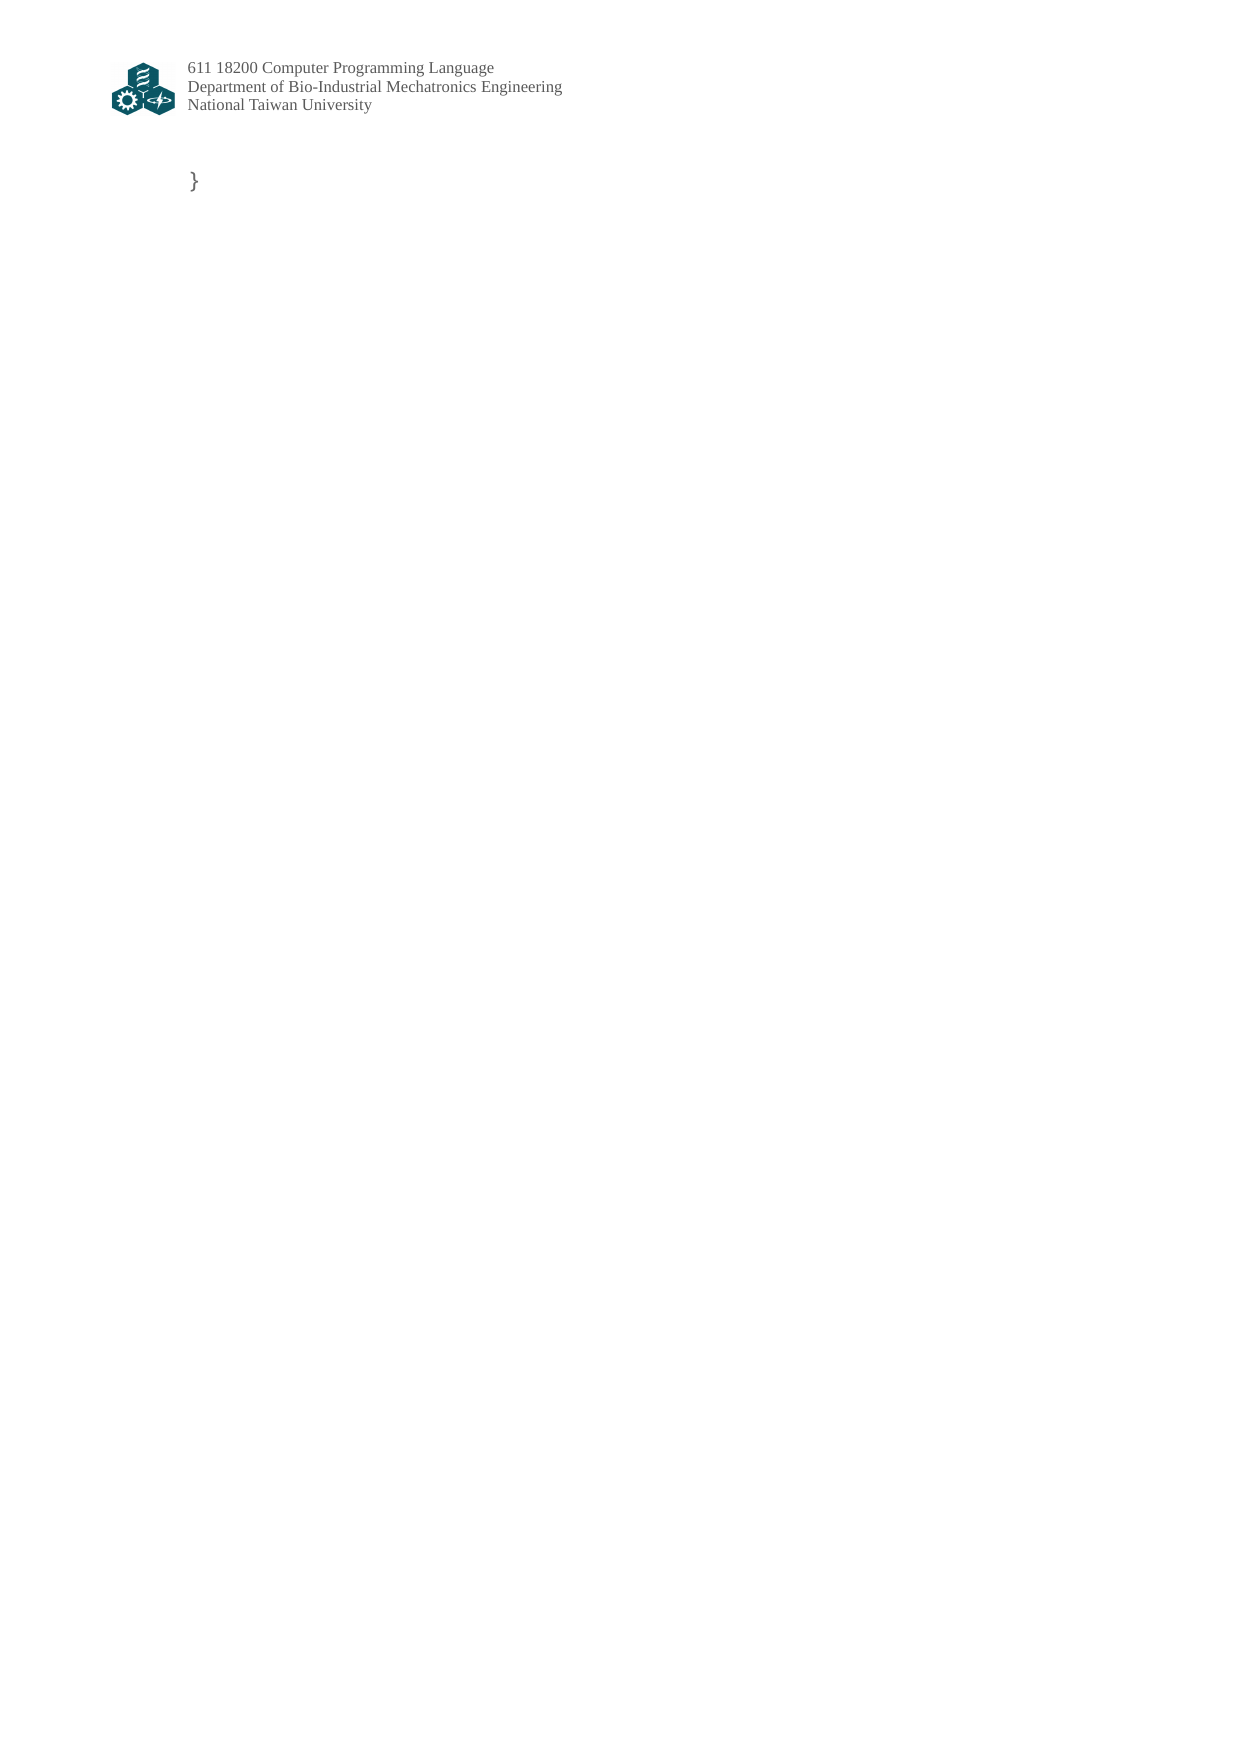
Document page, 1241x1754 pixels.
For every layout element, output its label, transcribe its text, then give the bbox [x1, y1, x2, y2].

text } [187, 164, 1053, 196]
